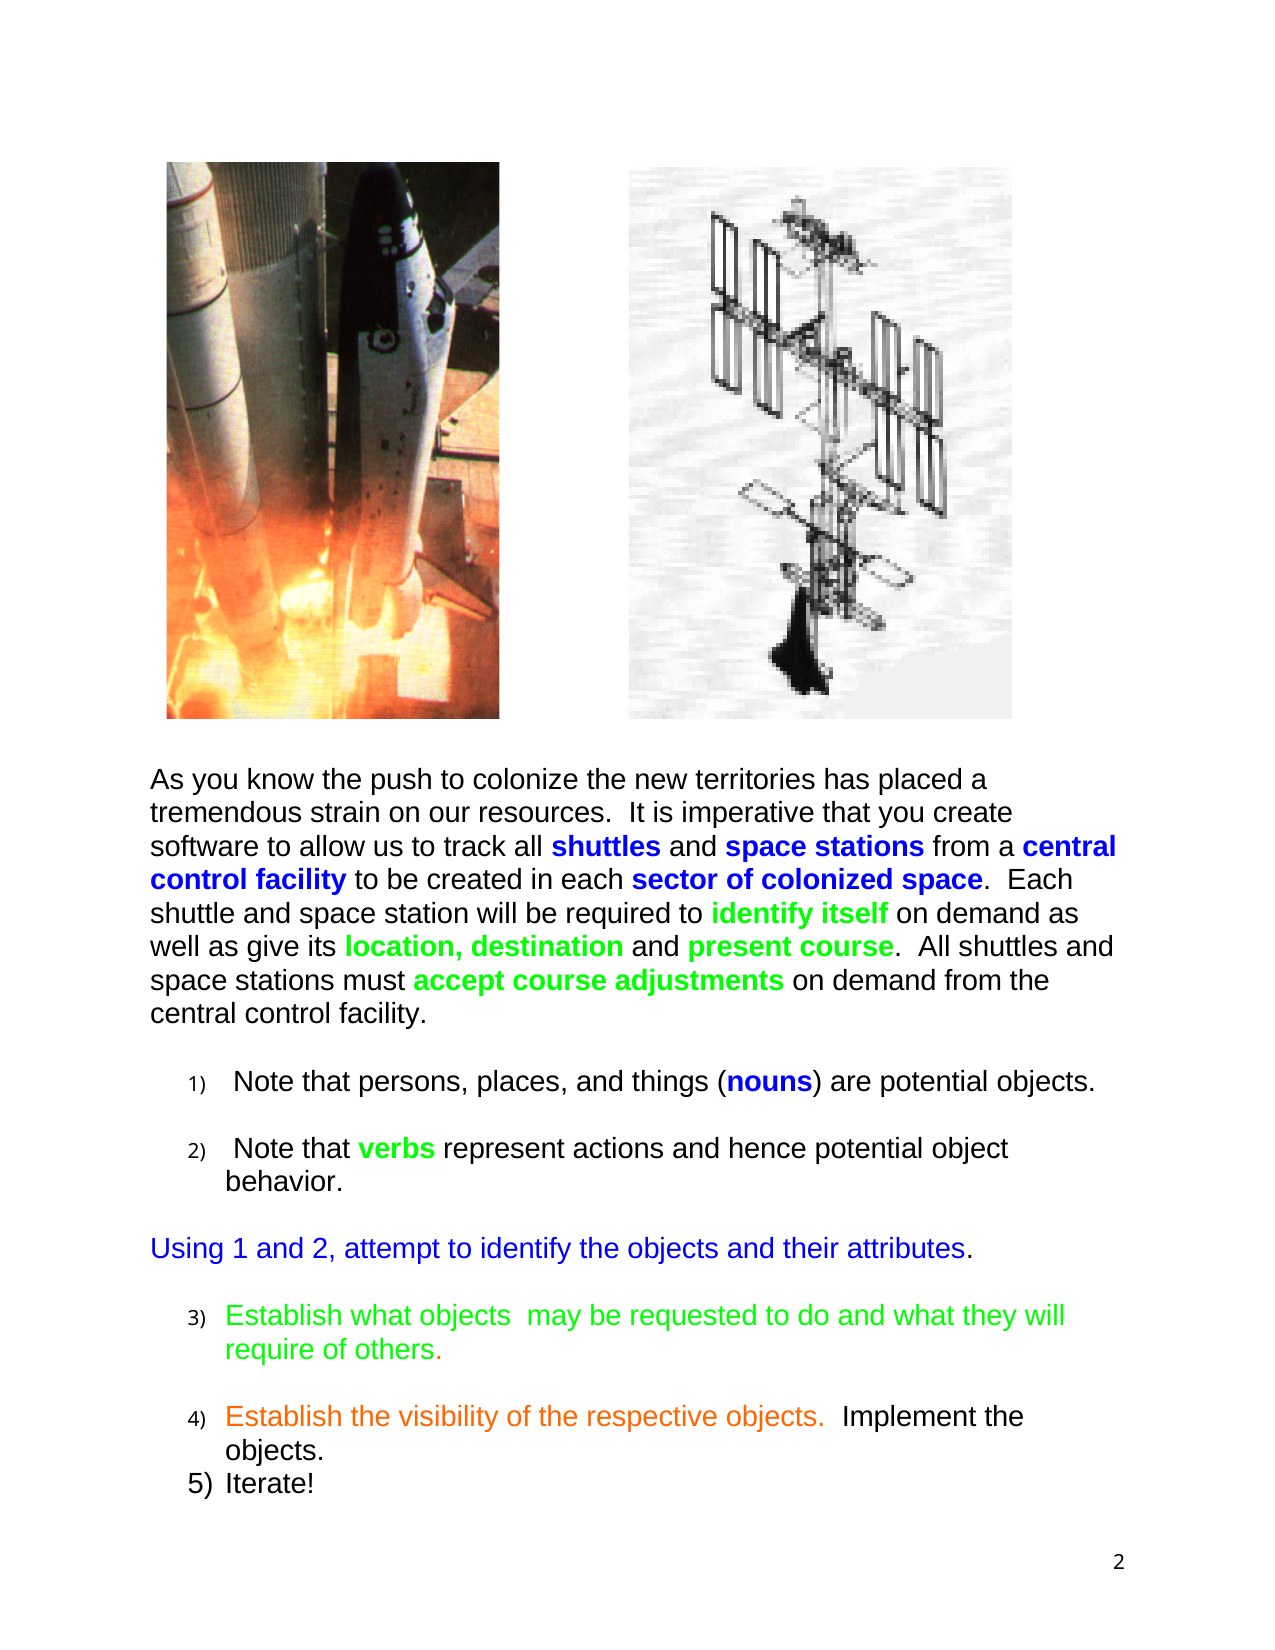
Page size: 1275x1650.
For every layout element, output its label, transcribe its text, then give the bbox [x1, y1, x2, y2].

list Establish what objects may be requested to do and what they will require of others. [187, 1298, 1125, 1365]
list Establish the visibility of the respective objects. Implement the objects. [187, 1399, 1125, 1466]
list Note that persons, places, and things (nouns) are potential objects. [187, 1063, 1125, 1097]
list Note that verbs represent actions and hence potential object behavior. [187, 1131, 1125, 1198]
text As you know the push to colonize the new territories has placed a tremendous strain on our resources. It is imperative that you create software to allow us to track all shuttles and space stations from a central control facility to be created in each sector of colonized space. Each shuttle and space station will be required to identify itself on demand as well as give its location, destination and present course. All shuttles and space stations must accept course adjustments on demand from the central control facility. [150, 762, 1125, 1030]
list Iterate! [187, 1466, 1125, 1499]
picture [166, 162, 500, 719]
picture [628, 167, 1012, 719]
text Using 1 and 2, attempt to identify the objects and their attributes. [150, 1231, 1125, 1265]
